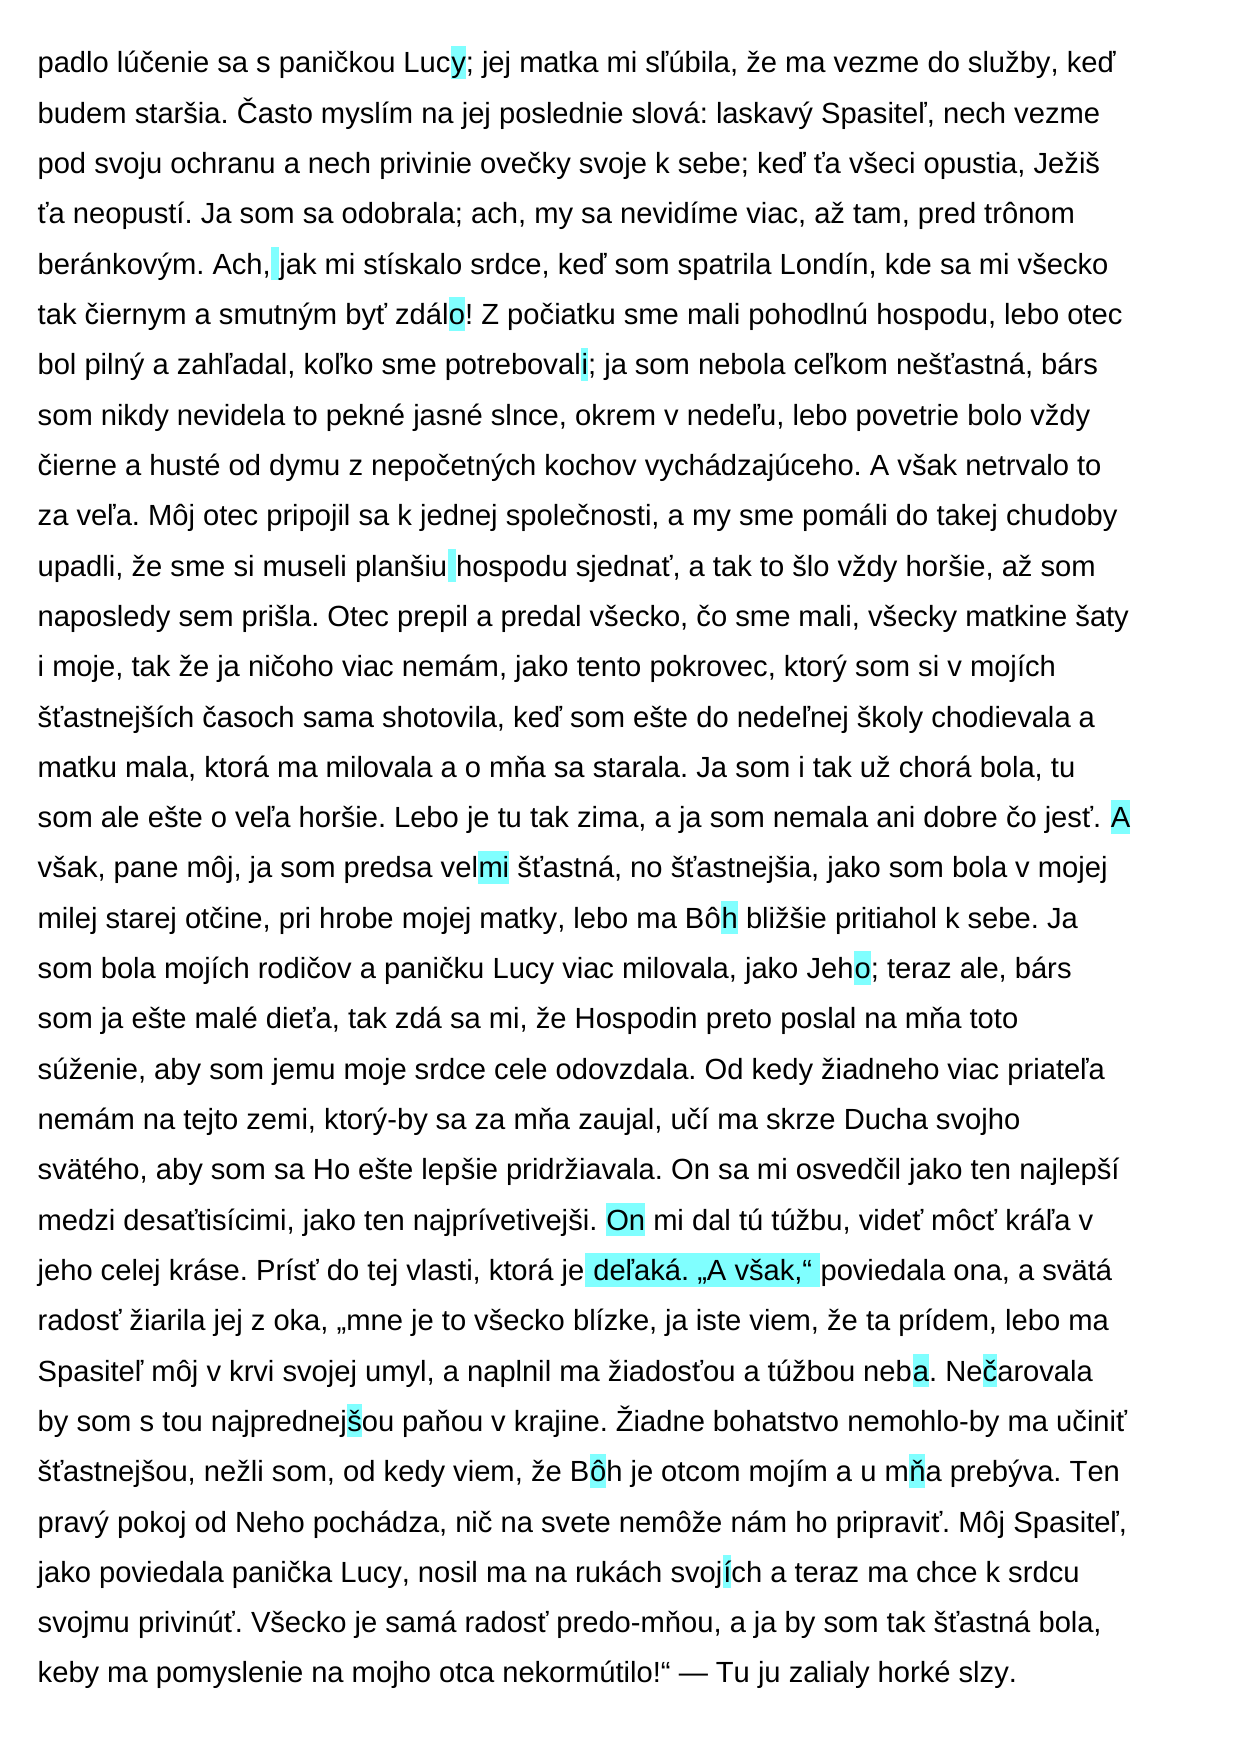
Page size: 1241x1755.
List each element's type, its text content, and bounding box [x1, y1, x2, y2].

text padlo lúčenie sa s paničkou Lucy; jej matka mi sľúbila, že ma vezme do služby, keď budem staršia. Často myslím na jej poslednie slová: laskavý Spasiteľ, nech vezme pod svoju ochranu a nech privi­nie ovečky svoje k sebe; keď ťa všeci opustia, Ježiš ťa neopustí. Ja som sa odobrala; ach, my sa nevidíme viac, až tam, pred trônom beránkovým. Ach, jak mi stískalo srdce, keď som spatrila Londín, kde sa mi všecko tak čiernym a smutným byť zdálo! Z počiatku sme mali pohodlnú hospodu, lebo otec bol pilný a zahľadal, koľko sme potrebovali; ja som nebola ceľkom nešťastná, bárs som nikdy nevidela to pekné jasné slnce, okrem v nedeľu, lebo povetrie bolo vždy čierne a husté od dymu z nepočetných kochov vychádzajúceho. A však netrvalo to za veľa. Môj otec pripojil sa k jednej společnosti, a my sme pomáli do takej chu­doby upadli, že sme si museli planšiu hospodu sjednať, a tak to šlo vždy hor­šie, až som naposledy sem prišla. Otec prepil a predal všecko, čo sme mali, všecky matkine šaty i moje, tak že ja ničoho viac nemám, jako tento pokrovec, ktorý som si v mojích šťastnejších časoch sama shotovila, keď som ešte do nedeľnej školy chodievala a matku mala, ktorá ma milovala a o mňa sa starala. Ja som i tak už chorá bola, tu som ale ešte o veľa horšie. Lebo je tu tak zima, a ja som nemala ani dobre čo jesť. A však, pane môj, ja som predsa velmi šťastná, no šťastnejšia, jako som bola v mojej milej starej otčine, pri hrobe mojej matky, lebo ma Bôh bližšie pritiahol k sebe. Ja som bola mojích rodičov a paničku Lucy viac milovala, jako Jeho; teraz ale, bárs som ja ešte malé dieťa, tak zdá sa mi, že Hospodin preto poslal na mňa toto súženie, aby som jemu moje srdce cele odovzdala. Od kedy žiadneho viac priateľa nemám na tejto zemi, ktorý-by sa za mňa zaujal, učí ma skrze Ducha svojho svätého, aby som sa Ho ešte lep­šie pridržiavala. On sa mi osvedčil jako ten najlepší medzi desaťtisícimi, jako ten najprívetivejši. On mi dal tú túžbu, videť môcť kráľa v jeho celej kráse. Prísť do tej vlasti, ktorá je deľaká. „A však,“ poviedala ona, a svätá radosť žiarila jej z oka, „mne je to všecko blízke, ja iste viem, že ta prídem, lebo ma Spasi­teľ môj v krvi svojej umyl, a naplnil ma žiadosťou a túžbou neba. Nečarovala by som s tou najprednejšou paňou v krajine. Žiadne bohatstvo nemohlo-by ma učiniť šťastnejšou, nežli som, od kedy viem, že Bôh je otcom mojím a u mňa prebýva. Ten pravý pokoj od Neho pochádza, nič na svete nemôže nám ho pripraviť. Môj Spasiteľ, jako poviedala panička Lucy, nosil ma na rukách svojích a teraz ma chce k srdcu svojmu privinúť. Všecko je samá radosť predo-mňou, a ja by som tak šťastná bola, keby ma pomyslenie na mojho otca nekormútilo!“ — Tu ju zalialy horké slzy. [37, 46, 1130, 1689]
